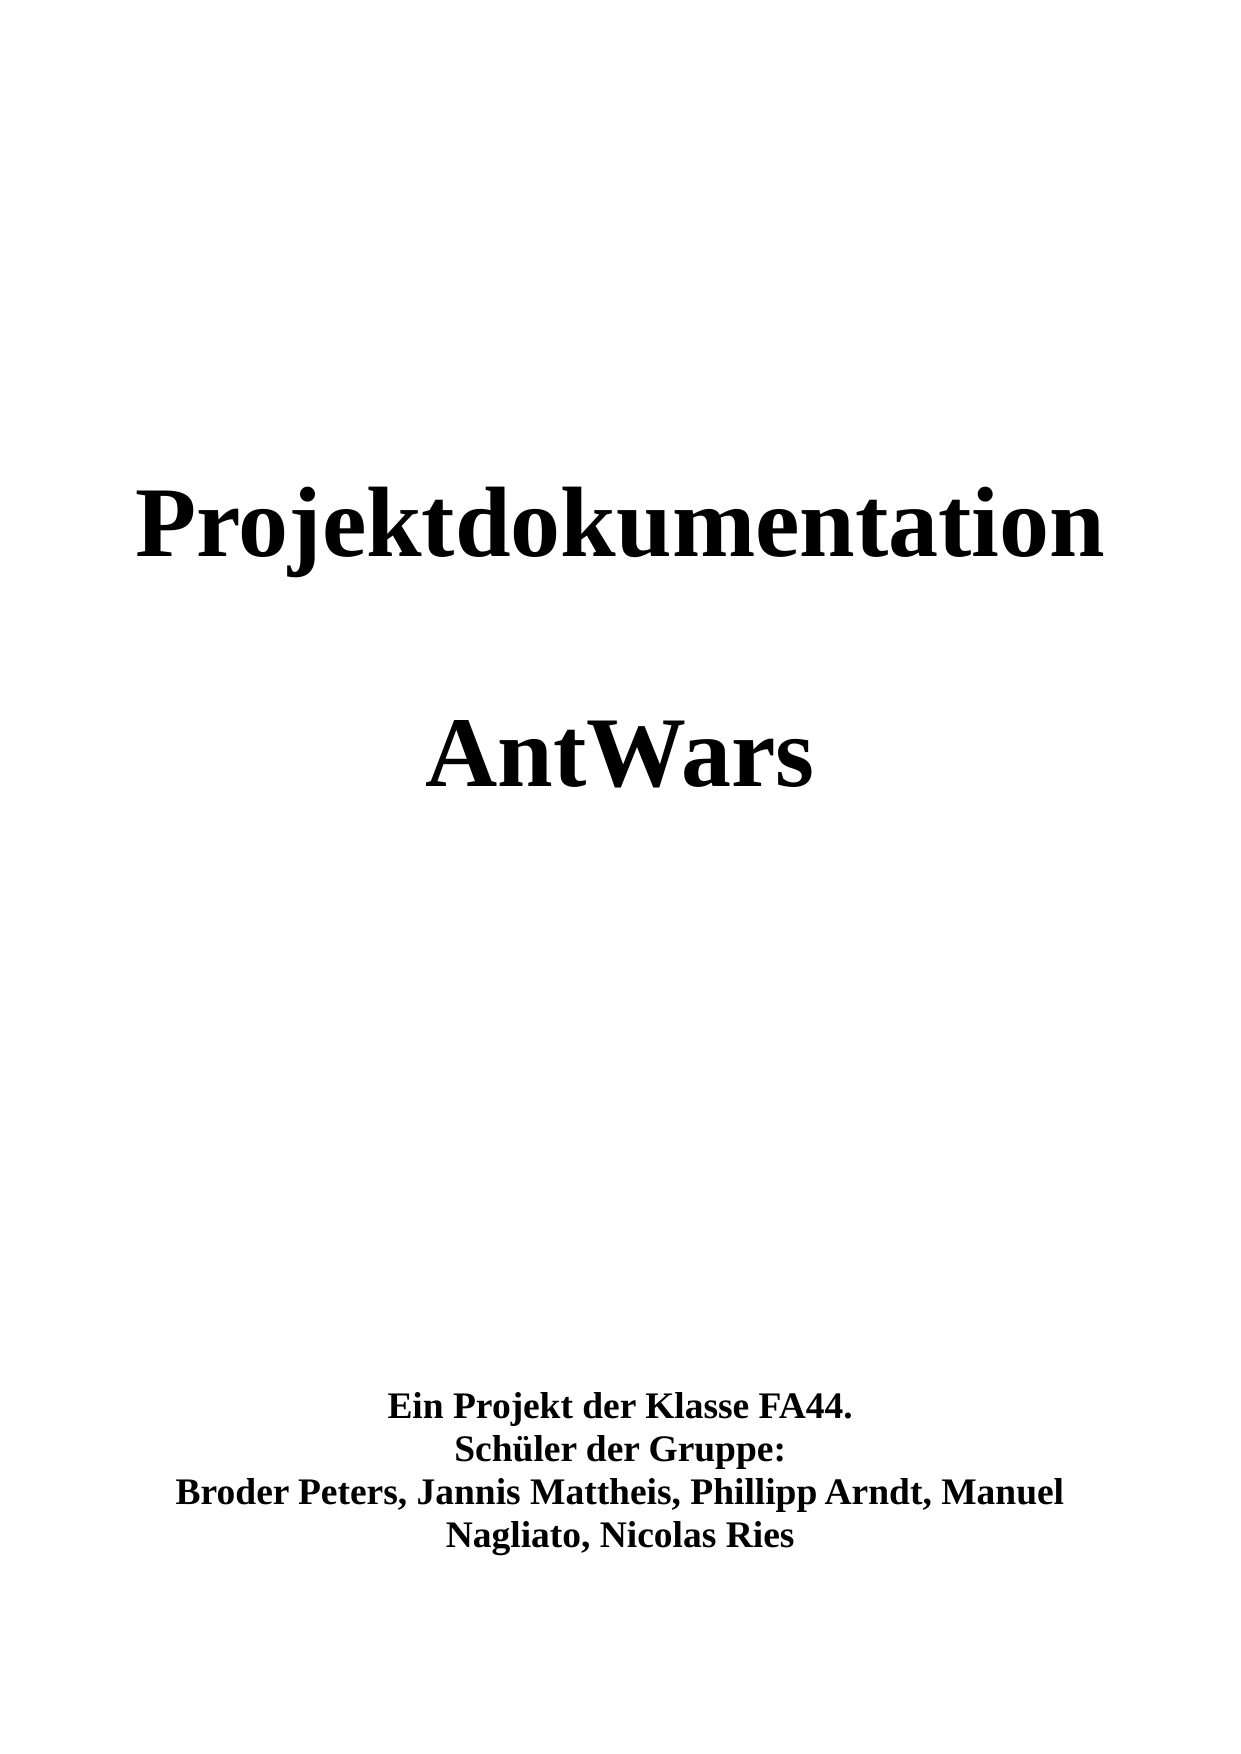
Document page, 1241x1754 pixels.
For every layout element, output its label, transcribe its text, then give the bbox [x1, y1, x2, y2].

text Projektdokumentation [118, 463, 1122, 578]
text Broder Peters, Jannis Mattheis, Phillipp Arndt, Manuel Nagliato, Nicolas Ries [118, 1469, 1122, 1556]
text AntWars [118, 693, 1122, 808]
text Ein Projekt der Klasse FA44. [118, 1383, 1122, 1426]
text Schüler der Gruppe: [118, 1426, 1122, 1469]
